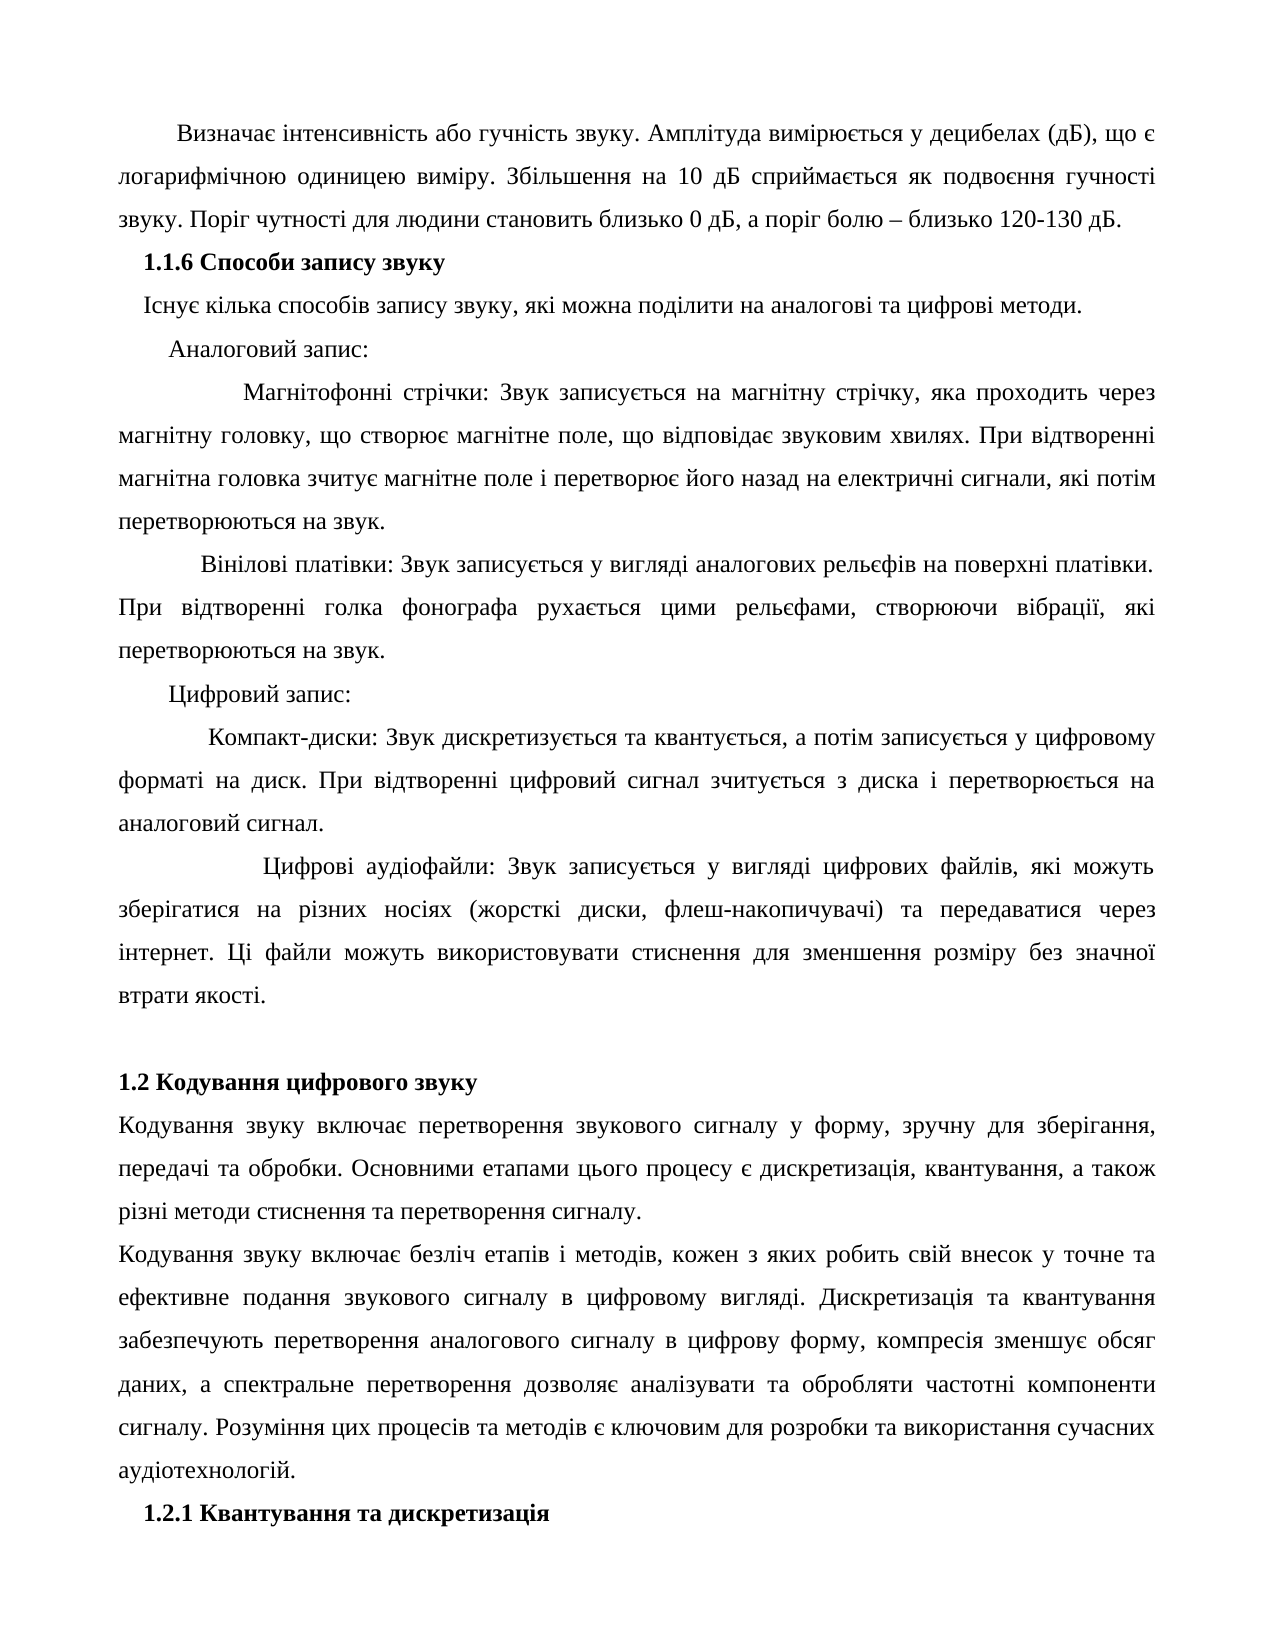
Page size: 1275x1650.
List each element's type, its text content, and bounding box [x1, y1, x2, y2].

text Вінілові платівки: Звук записується у вигляді аналогових рельєфів на поверхні платівки. При відтворенні голка фонографа рухається цими рельєфами, створюючи вібрації, які перетворюються на звук. [118, 549, 1157, 664]
text Кодування звуку включає перетворення звукового сигналу у форму, зручну для зберігання, передачі та обробки. Основними етапами цього процесу є дискретизація, квантування, а також різні методи стиснення та перетворення сигналу. [118, 1110, 1157, 1225]
text Цифрові аудіофайли: Звук записується у вигляді цифрових файлів, які можуть зберігатися на різних носіях (жорсткі диски, флеш-накопичувачі) та передаватися через інтернет. Ці файли можуть використовувати стиснення для зменшення розміру без значної втрати якості. [118, 851, 1157, 1009]
text 1.2 Кодування цифрового звуку [118, 1067, 1157, 1096]
text Кодування звуку включає безліч етапів і методів, кожен з яких робить свій внесок у точне та ефективне подання звукового сигналу в цифровому вигляді. Дискретизація та квантування забезпечують перетворення аналогового сигналу в цифрову форму, компресія зменшує обсяг даних, а спектральне перетворення дозволяє аналізувати та обробляти частотні компоненти сигналу. Розуміння цих процесів та методів є ключовим для розробки та використання сучасних аудіотехнологій. [118, 1239, 1157, 1484]
text Магнітофонні стрічки: Звук записується на магнітну стрічку, яка проходить через магнітну головку, що створює магнітне поле, що відповідає звуковим хвилях. При відтворенні магнітна головка зчитує магнітне поле і перетворює його назад на електричні сигнали, які потім перетворюються на звук. [118, 377, 1157, 535]
text 1.1.6 Способи запису звуку [118, 247, 1157, 276]
text Існує кілька способів запису звуку, які можна поділити на аналогові та цифрові методи. [118, 291, 1157, 319]
text Цифровий запис: [118, 679, 1157, 707]
text Аналоговий запис: [118, 334, 1157, 362]
text Визначає інтенсивність або гучність звуку. Амплітуда вимірюється у децибелах (дБ), що є логарифмічною одиницею виміру. Збільшення на 10 дБ сприймається як подвоєння гучності звуку. Поріг чутності для людини становить близько 0 дБ, а поріг болю – близько 120-130 дБ. [118, 118, 1157, 233]
text Компакт-диски: Звук дискретизується та квантується, а потім записується у цифровому форматі на диск. При відтворенні цифровий сигнал зчитується з диска і перетворюється на аналоговий сигнал. [118, 722, 1157, 837]
text 1.2.1 Квантування та дискретизація [118, 1498, 1157, 1527]
